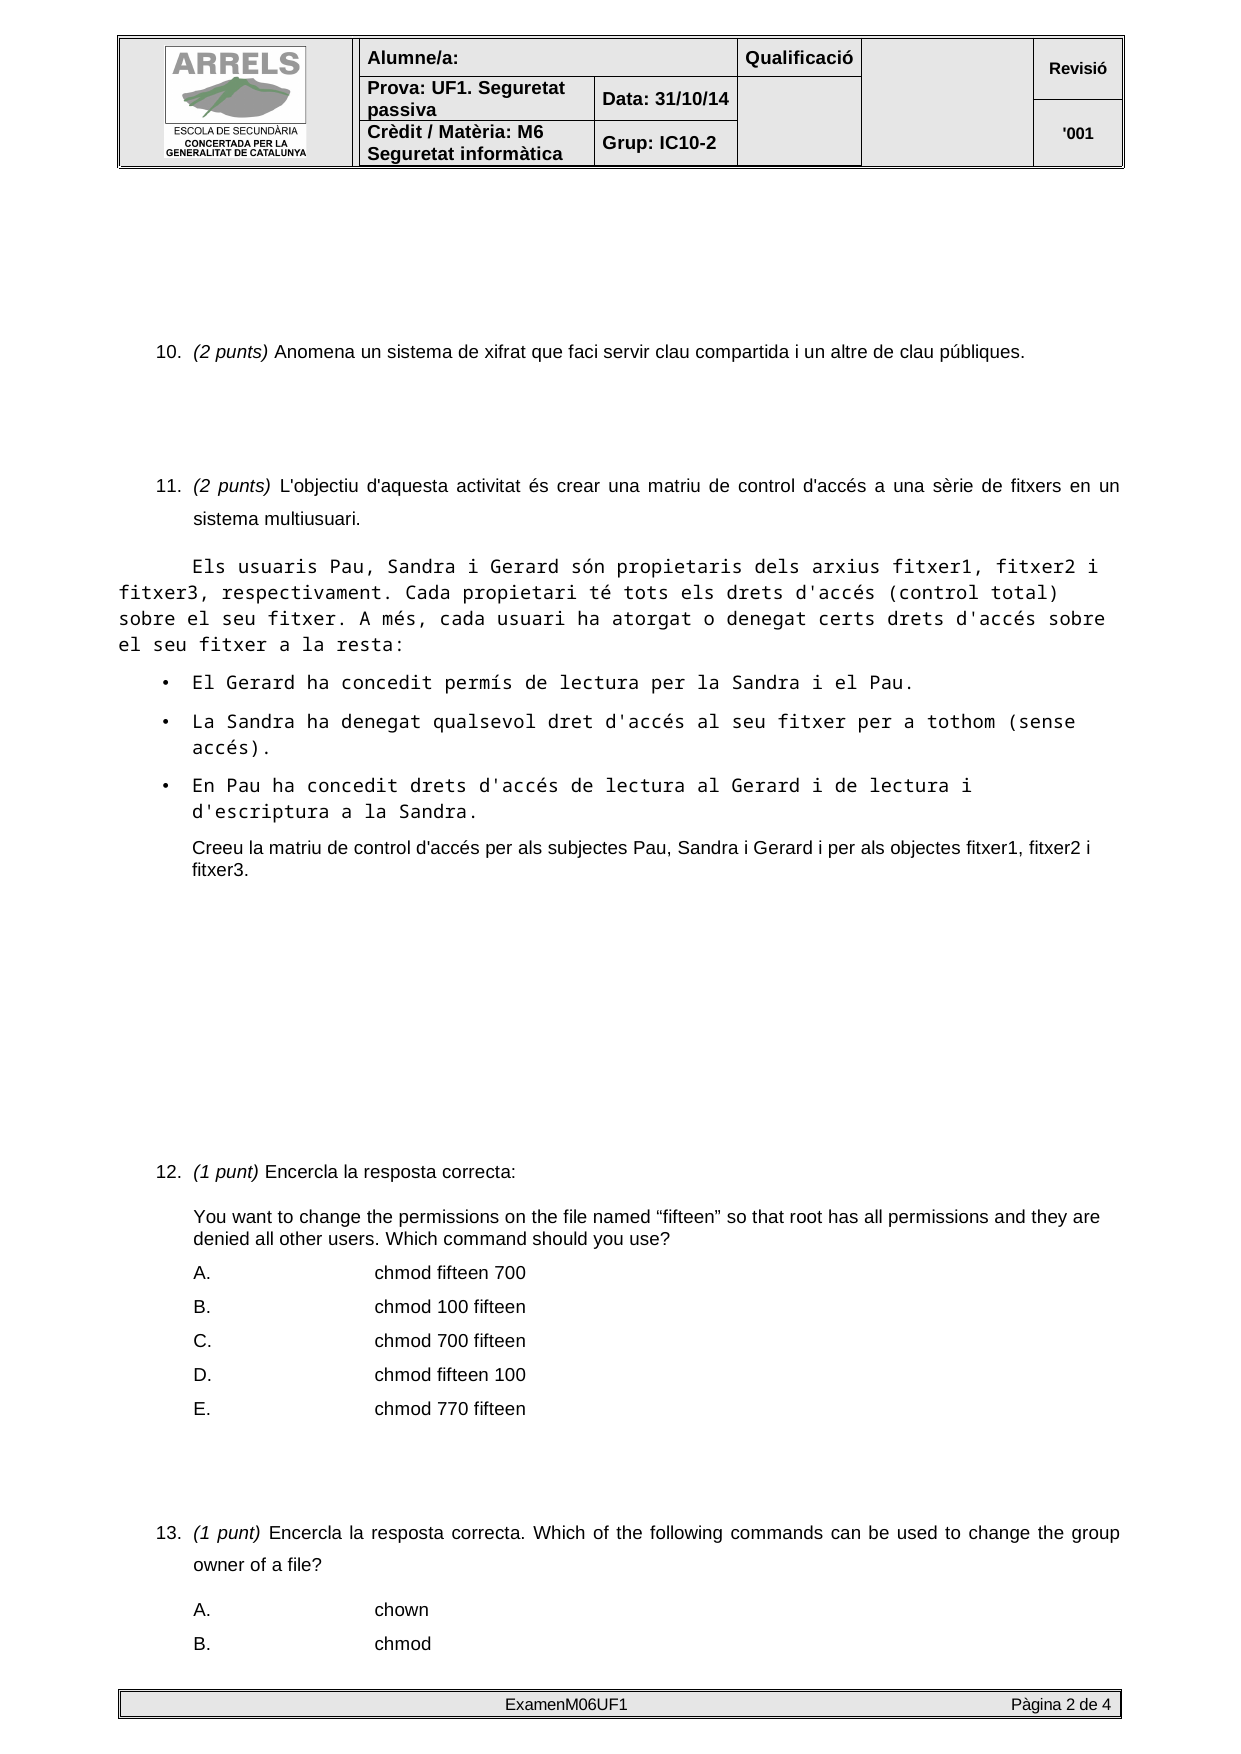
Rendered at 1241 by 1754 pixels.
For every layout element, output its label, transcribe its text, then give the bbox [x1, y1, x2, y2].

list B. chmod [156, 1633, 1122, 1654]
list (1 punt) Encercla la resposta correcta. Which of the following commands can be used to change the group owner of a file? [156, 1522, 1122, 1575]
list La Sandra ha denegat qualsevol dret d'accés al seu fitxer per a tothom (sense accés). [162, 708, 1122, 760]
list B. chmod 100 fifteen [156, 1296, 1122, 1317]
list (1 punt) Encercla la resposta correcta: [156, 1161, 1122, 1183]
list El Gerard ha concedit permís de lectura per la Sandra i el Pau. [162, 669, 1122, 695]
list A. chown [156, 1599, 1122, 1620]
list You want to change the permissions on the file named “fifteen” so that root has all permissions and they are denied all other users. Which command should you use? [156, 1206, 1122, 1249]
text Els usuaris Pau, Sandra i Gerard són propietaris dels arxius fitxer1, fitxer2 i fitxer3, respectivament. Cada propietari té tots els drets d'accés (control total) sobre el seu fitxer. A més, cada usuari ha atorgat o denegat certs drets d'accés sobre el seu fitxer a la resta: [118, 552, 1122, 657]
list (2 punts) Anomena un sistema de xifrat que faci servir clau compartida i un altre de clau públiques. [156, 341, 1122, 363]
list C. chmod 700 fifteen [156, 1330, 1122, 1351]
list E. chmod 770 fifteen [156, 1398, 1122, 1419]
picture [164, 45, 307, 158]
list D. chmod fifteen 100 [156, 1364, 1122, 1385]
list En Pau ha concedit drets d'accés de lectura al Gerard i de lectura i d'escriptura a la Sandra. [162, 772, 1122, 824]
list (2 punts) L'objectiu d'aquesta activitat és crear una matriu de control d'accés a una sèrie de fitxers en un sistema multiusuari. [156, 475, 1122, 529]
list Creeu la matriu de control d'accés per als subjectes Pau, Sandra i Gerard i per als objectes fitxer1, fitxer2 i fitxer3. [162, 837, 1122, 880]
list A. chmod fifteen 700 [156, 1262, 1122, 1283]
